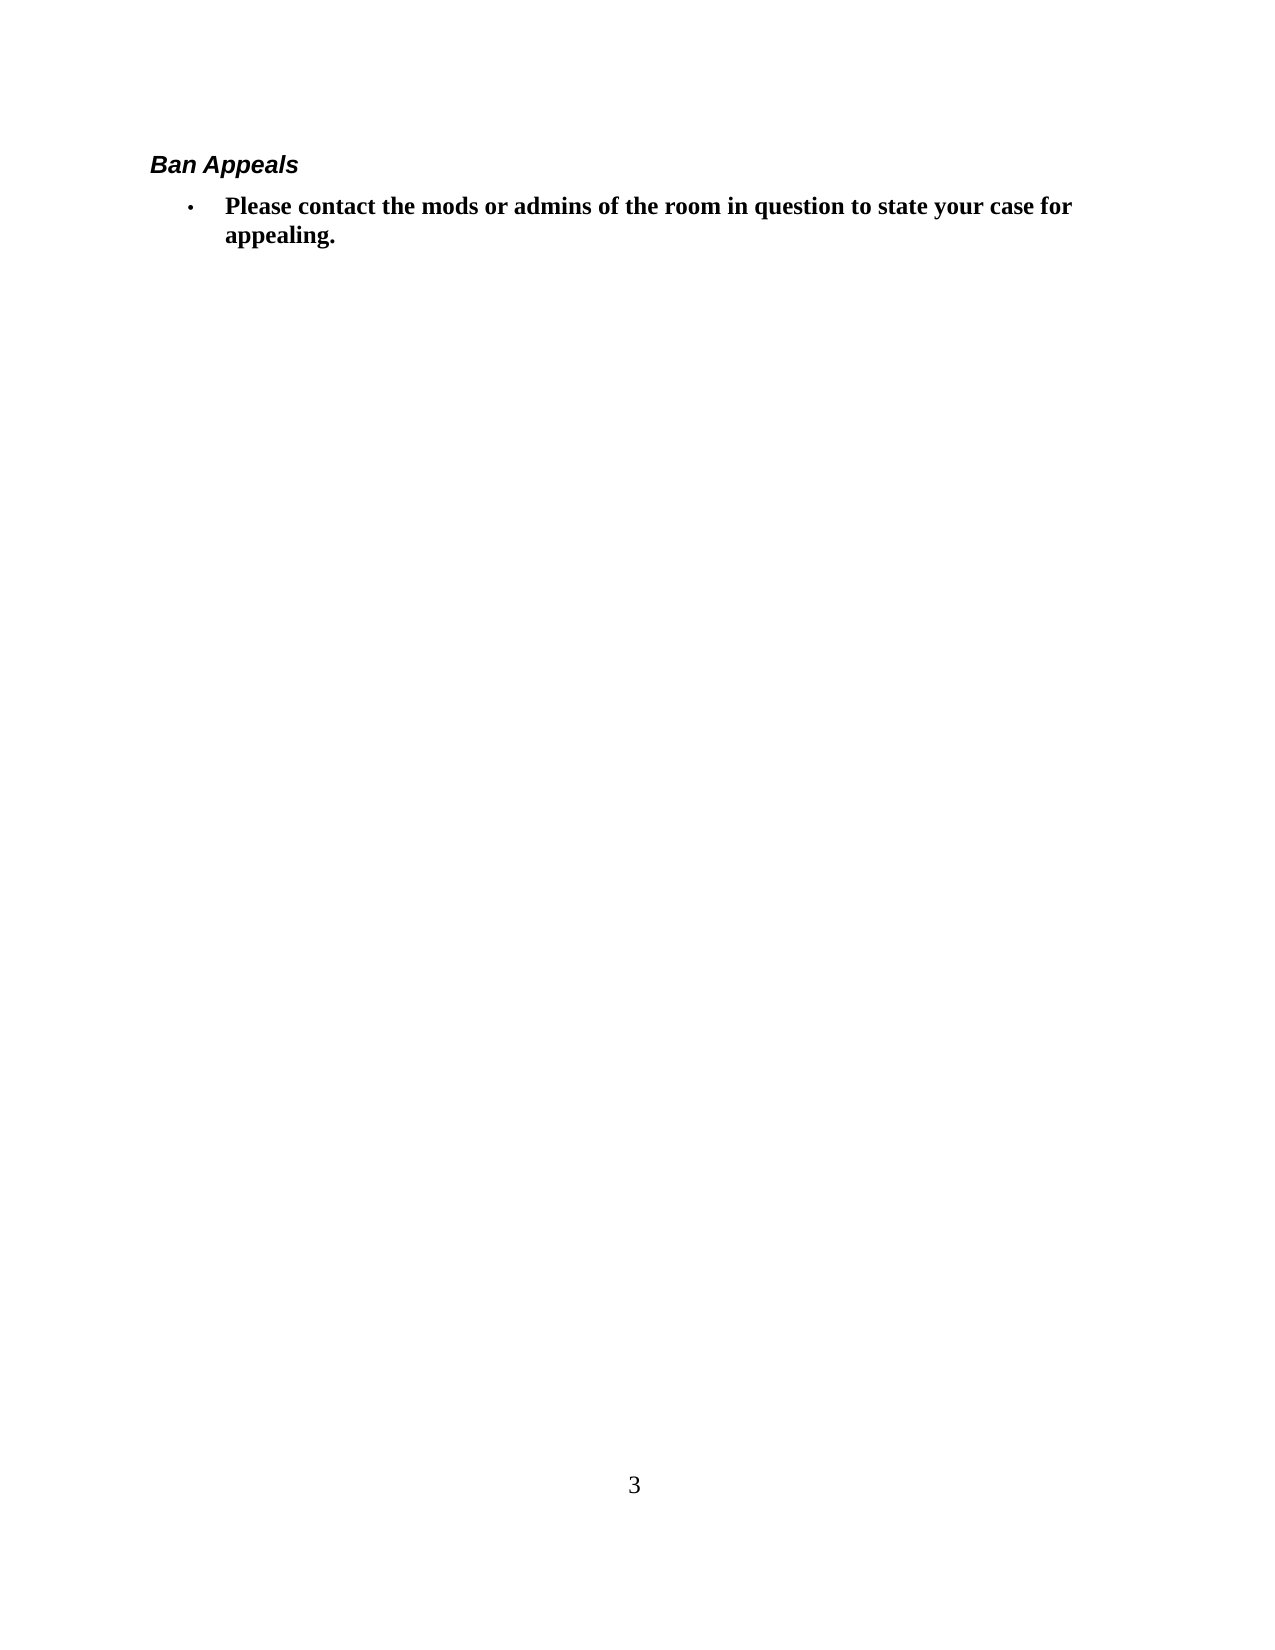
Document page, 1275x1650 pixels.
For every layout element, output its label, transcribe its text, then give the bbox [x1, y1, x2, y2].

subtitle Ban Appeals [150, 150, 1125, 178]
list Please contact the mods or admins of the room in question to state your case for appealing. [187, 191, 1125, 248]
